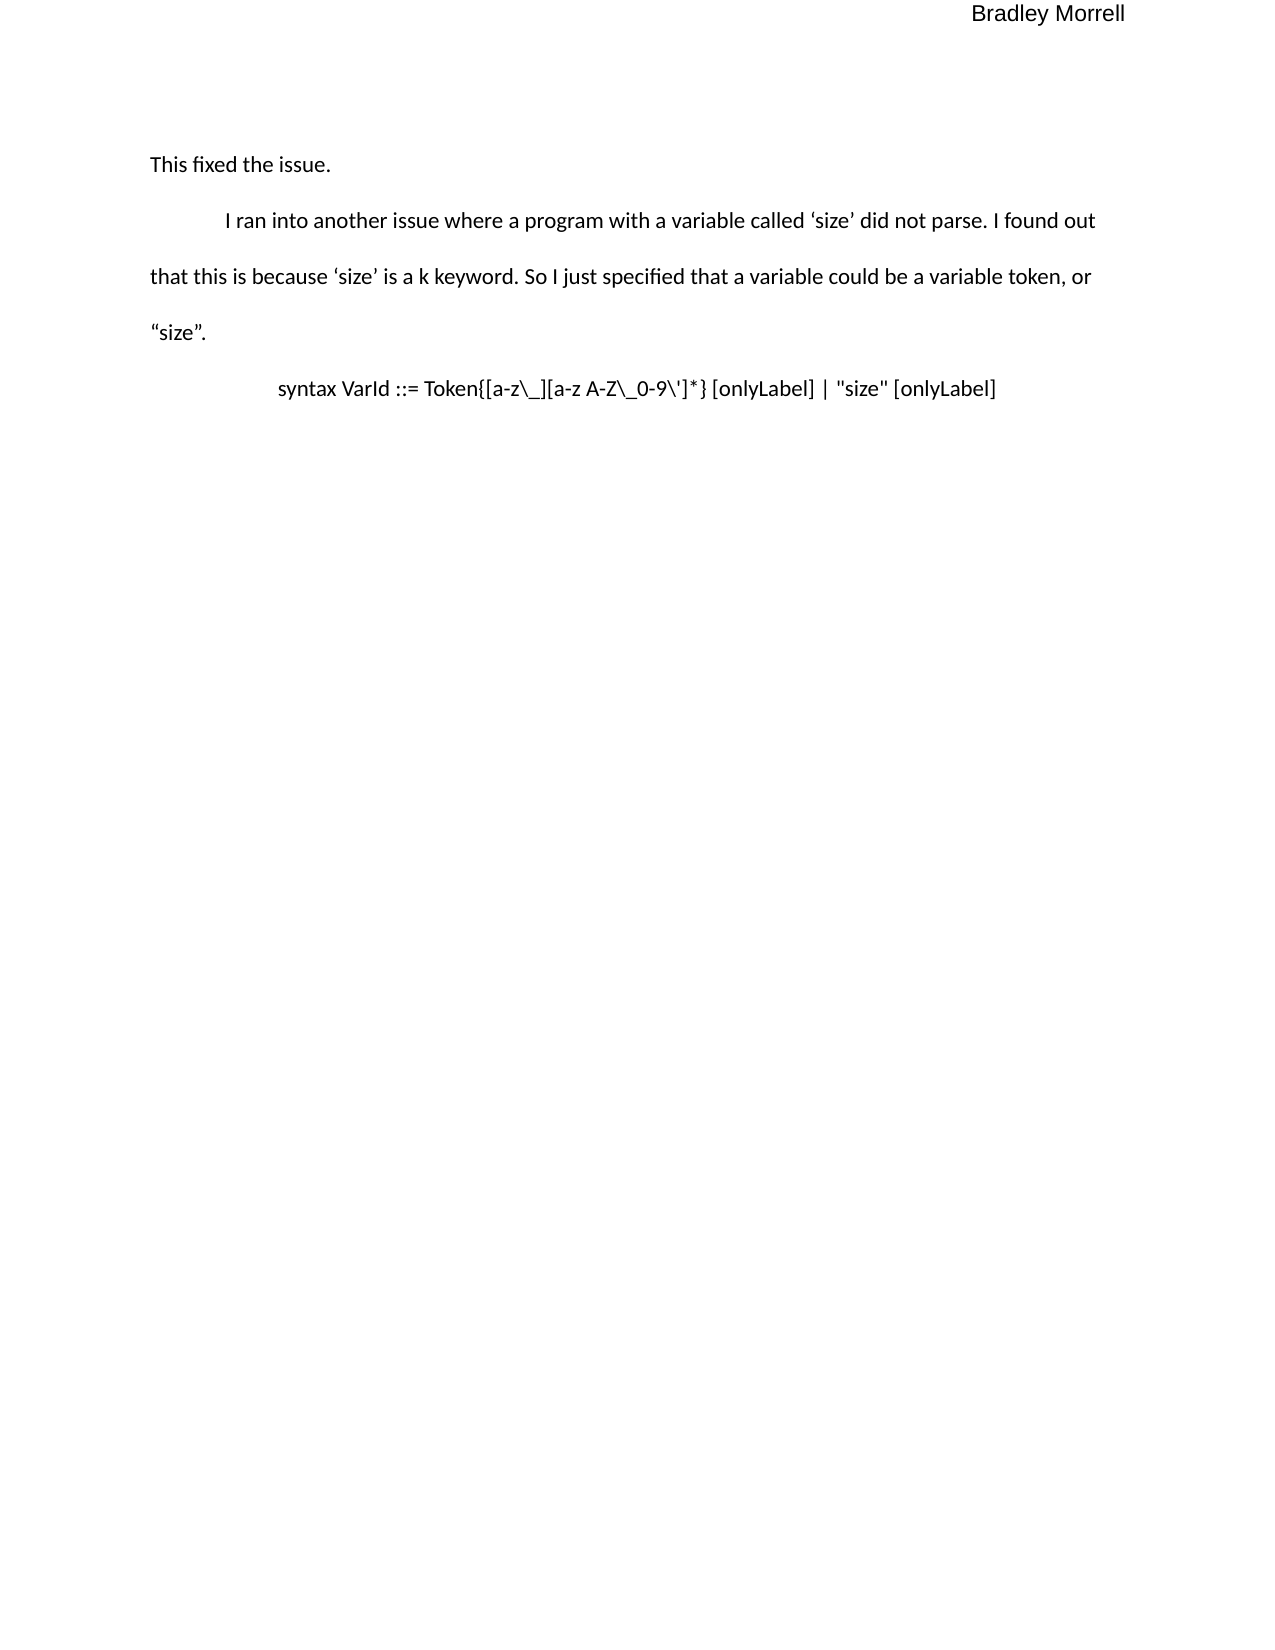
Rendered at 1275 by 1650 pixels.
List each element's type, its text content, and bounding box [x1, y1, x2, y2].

text syntax VarId ::= Token{[a-z\_][a-z A-Z\_0-9\']*} [onlyLabel] | "size" [onlyLabel] [150, 374, 1125, 402]
text This fixed the issue. [150, 150, 1125, 178]
text I ran into another issue where a program with a variable called ‘size’ did not parse. I found out that this is because ‘size’ is a k keyword. So I just specified that a variable could be a variable token, or “size”. [150, 206, 1125, 346]
